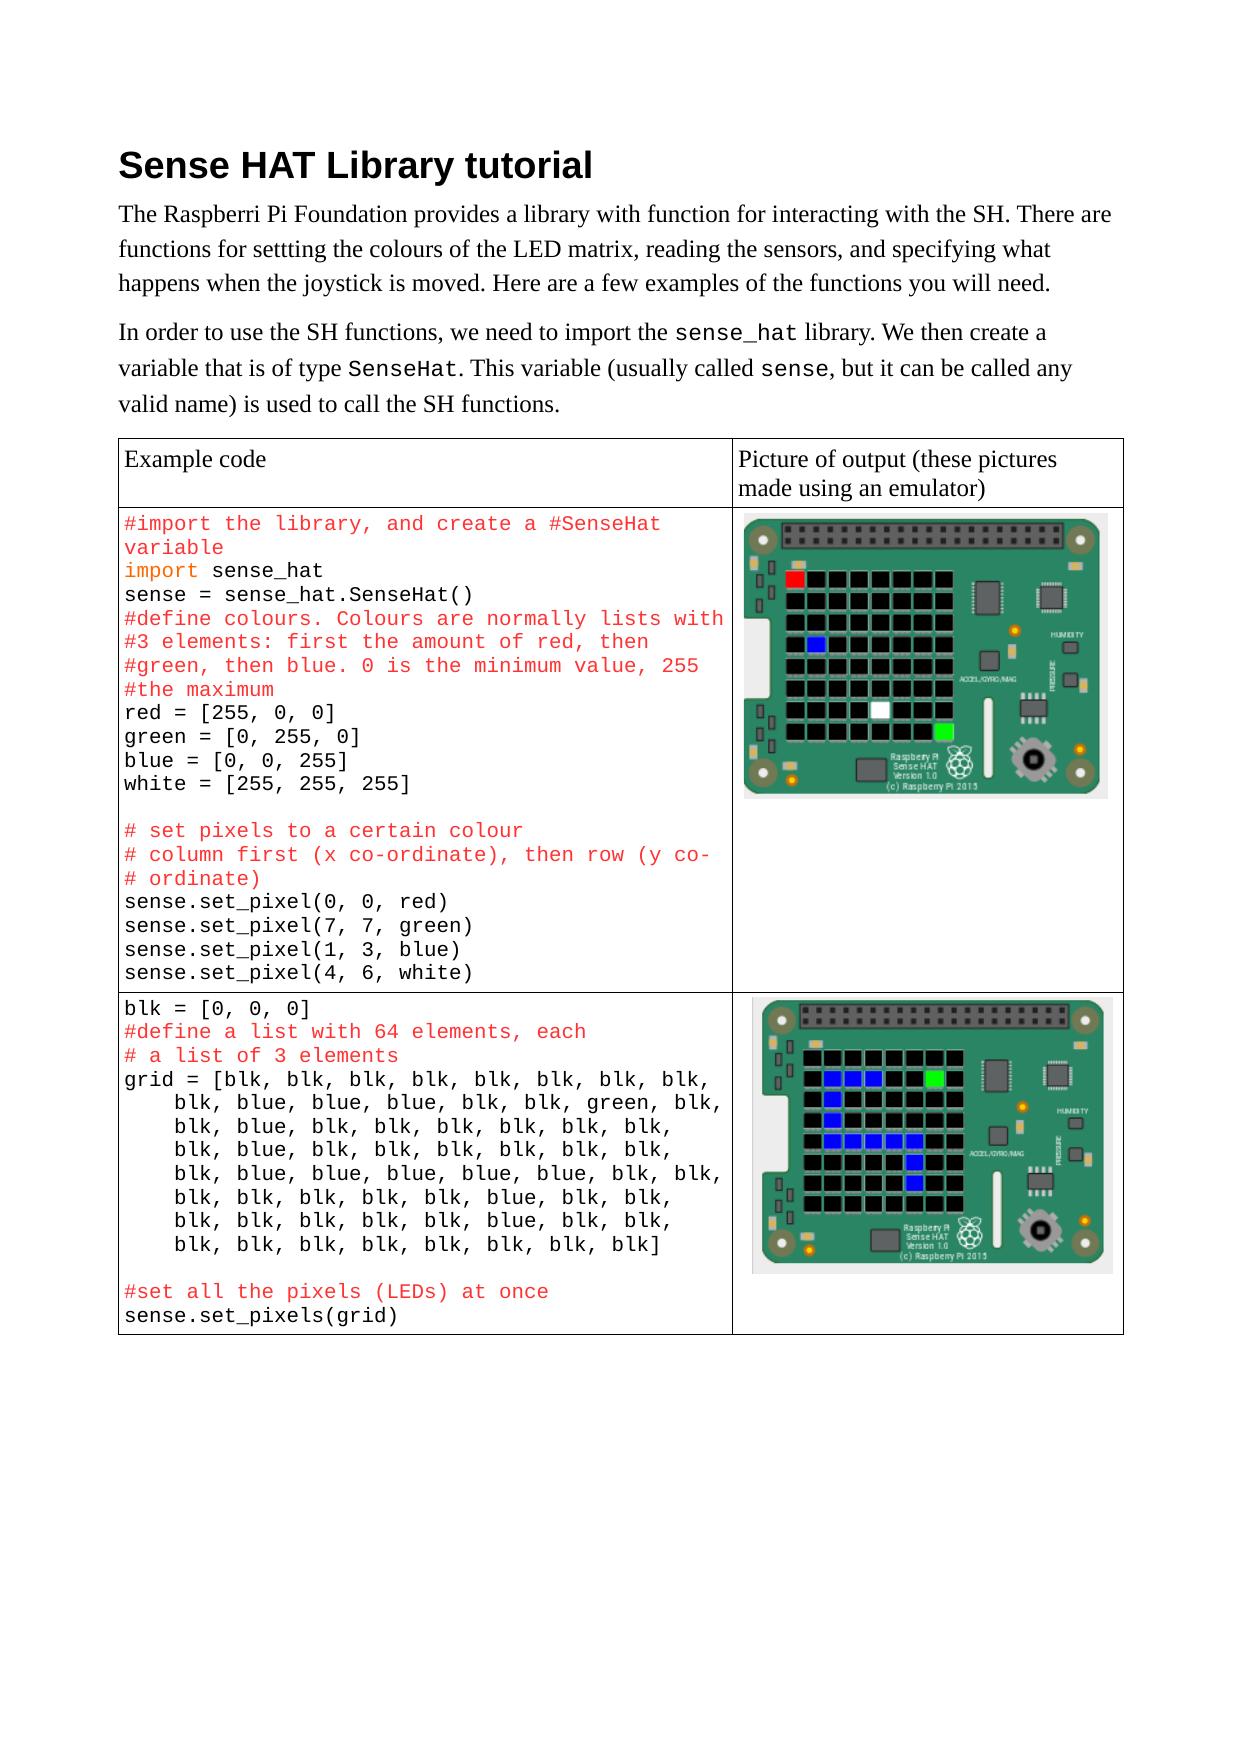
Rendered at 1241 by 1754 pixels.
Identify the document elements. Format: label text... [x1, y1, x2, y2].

subtitle Sense HAT Library tutorial [118, 143, 1122, 187]
picture [743, 513, 751, 799]
text In order to use the SH functions, we need to import the sense_hat library. We then create a variable that is of type SenseHat. This variable (usually called sense, but it can be called any valid name) is used to call the SH functions. [118, 317, 1122, 418]
table_cell [733, 993, 1123, 1334]
table_header Picture of output (these pictures made using an emulator) [733, 439, 1123, 507]
table_cell #import the library, and create a #SenseHat variable import sense_hat sense = sense_hat.SenseHat() #define colours. Colours are normally lists with #3 elements: first the amount of red, then #green, then blue. 0 is the minimum value, 255 #the maximum red = [255, 0, 0] green = [0, 255, 0] blue = [0, 0, 255] white = [255, 255, 255] # set pixels to a certain colour # column first (x co-ordinate), then row (y co- # ordinate) sense.set_pixel(0, 0, red) sense.set_pixel(7, 7, green) sense.set_pixel(1, 3, blue) sense.set_pixel(4, 6, white) [119, 508, 732, 992]
text The Raspberri Pi Foundation provides a library with function for interacting with the SH. There are functions for settting the colours of the LED matrix, reading the sensors, and specifying what happens when the joystick is moved. Here are a few examples of the functions you will need. [118, 199, 1122, 297]
table_cell [733, 508, 1123, 992]
table_cell blk = [0, 0, 0] #define a list with 64 elements, each # a list of 3 elements grid = [blk, blk, blk, blk, blk, blk, blk, blk, blk, blue, blue, blue, blk, blk, green, blk, blk, blue, blk, blk, blk, blk, blk, blk, blk, blue, blk, blk, blk, blk, blk, blk, blk, blue, blue, blue, blue, blue, blk, blk, blk, blk, blk, blk, blk, blue, blk, blk, blk, blk, blk, blk, blk, blue, blk, blk, blk, blk, blk, blk, blk, blk, blk, blk] #set all the pixels (LEDs) at once sense.set_pixels(grid) [119, 993, 732, 1334]
table_header Example code [119, 439, 732, 507]
